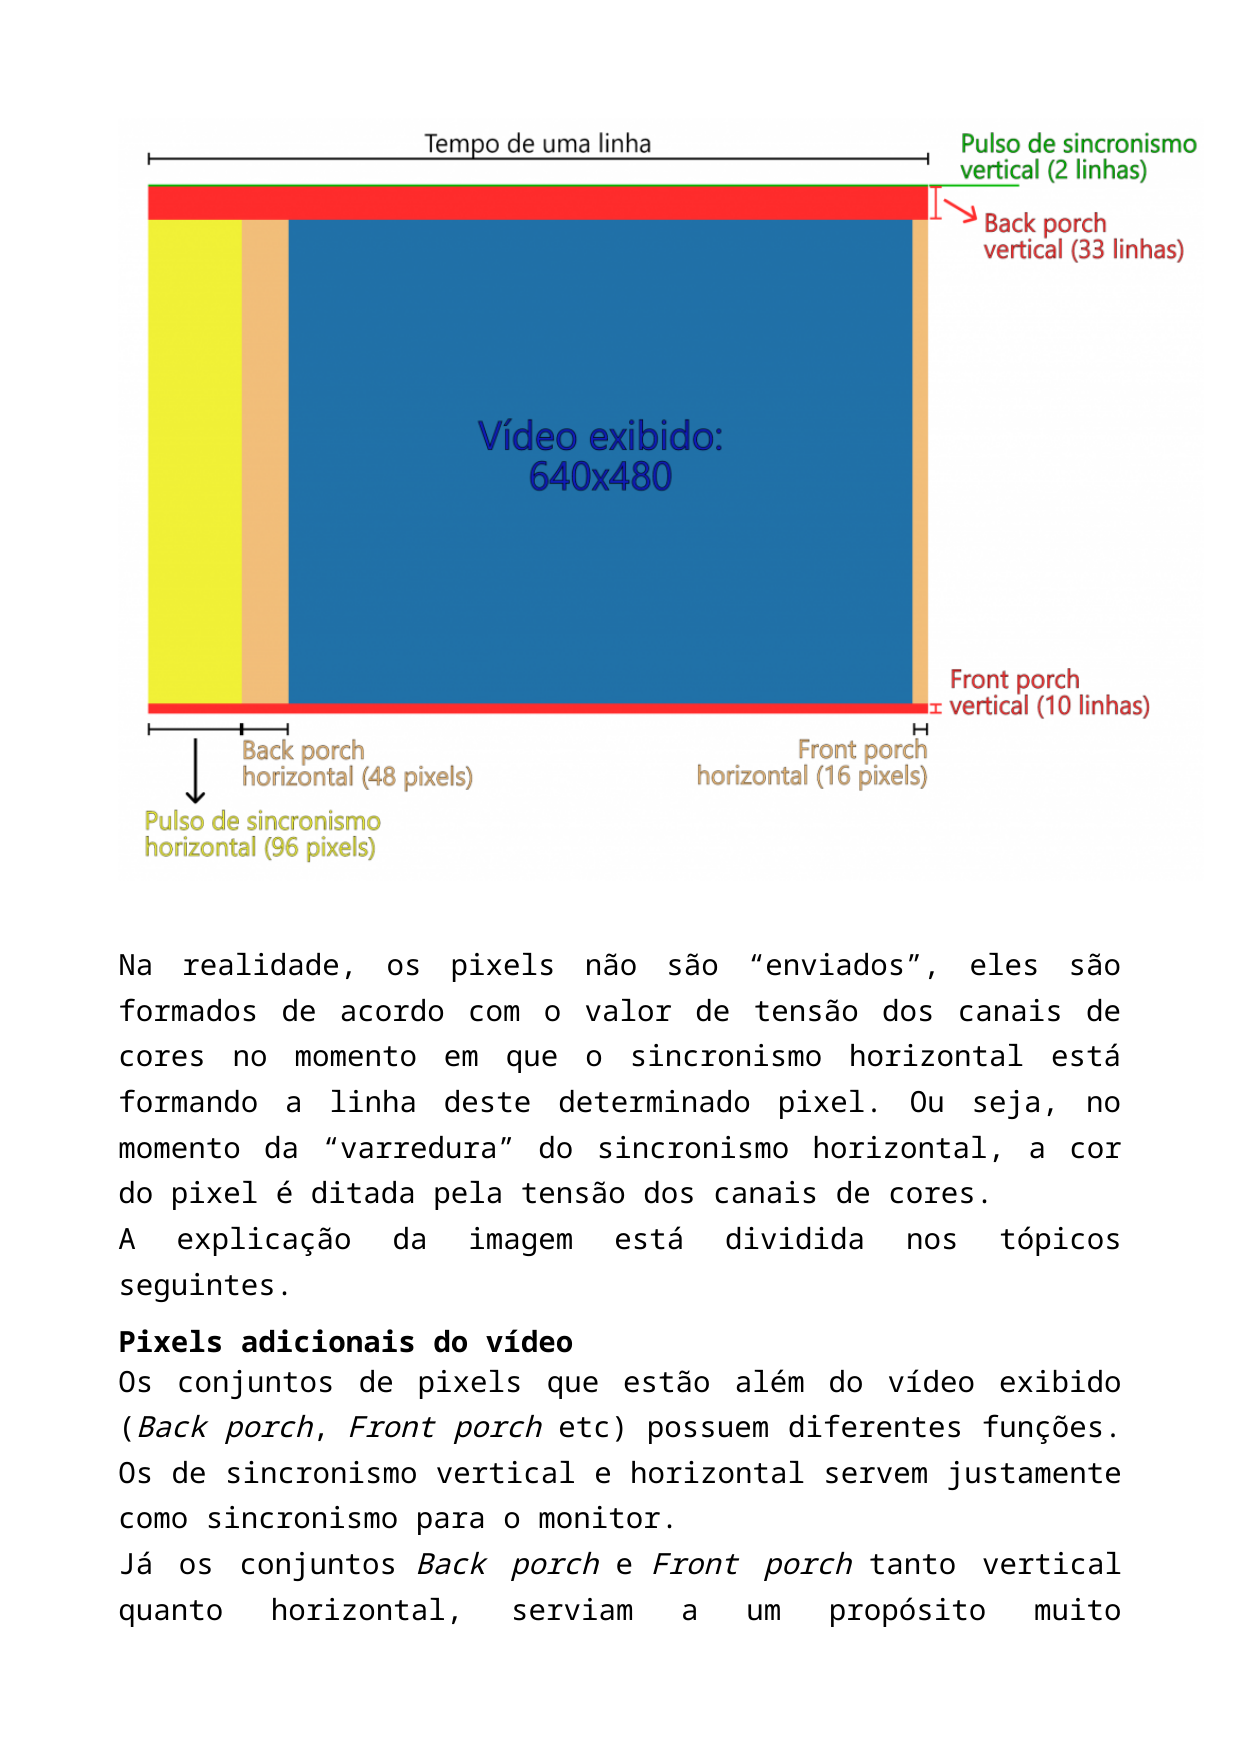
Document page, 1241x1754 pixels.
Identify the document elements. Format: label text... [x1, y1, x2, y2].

text Já os conjuntos Back porch e Front porch tanto vertical quanto horizontal, serviam a um propósito muito [118, 1543, 1122, 1629]
text Na realidade, os pixels não são “enviados”, eles são formados de acordo com o valor de tensão dos canais de cores no momento em que o sincronismo horizontal está formando a linha deste determinado pixel. Ou seja, no momento da “varredura” do sincronismo horizontal, a cor do pixel é ditada pela tensão dos canais de cores. [118, 944, 1122, 1212]
text A explicação da imagem está dividida nos tópicos seguintes. [118, 1218, 1122, 1303]
subtitle Pixels adicionais do vídeo [118, 1309, 1122, 1361]
picture [118, 118, 1204, 882]
text Os conjuntos de pixels que estão além do vídeo exibido (Back porch, Front porch etc) possuem diferentes funções. Os de sincronismo vertical e horizontal servem justamente como sincronismo para o monitor. [118, 1361, 1122, 1537]
